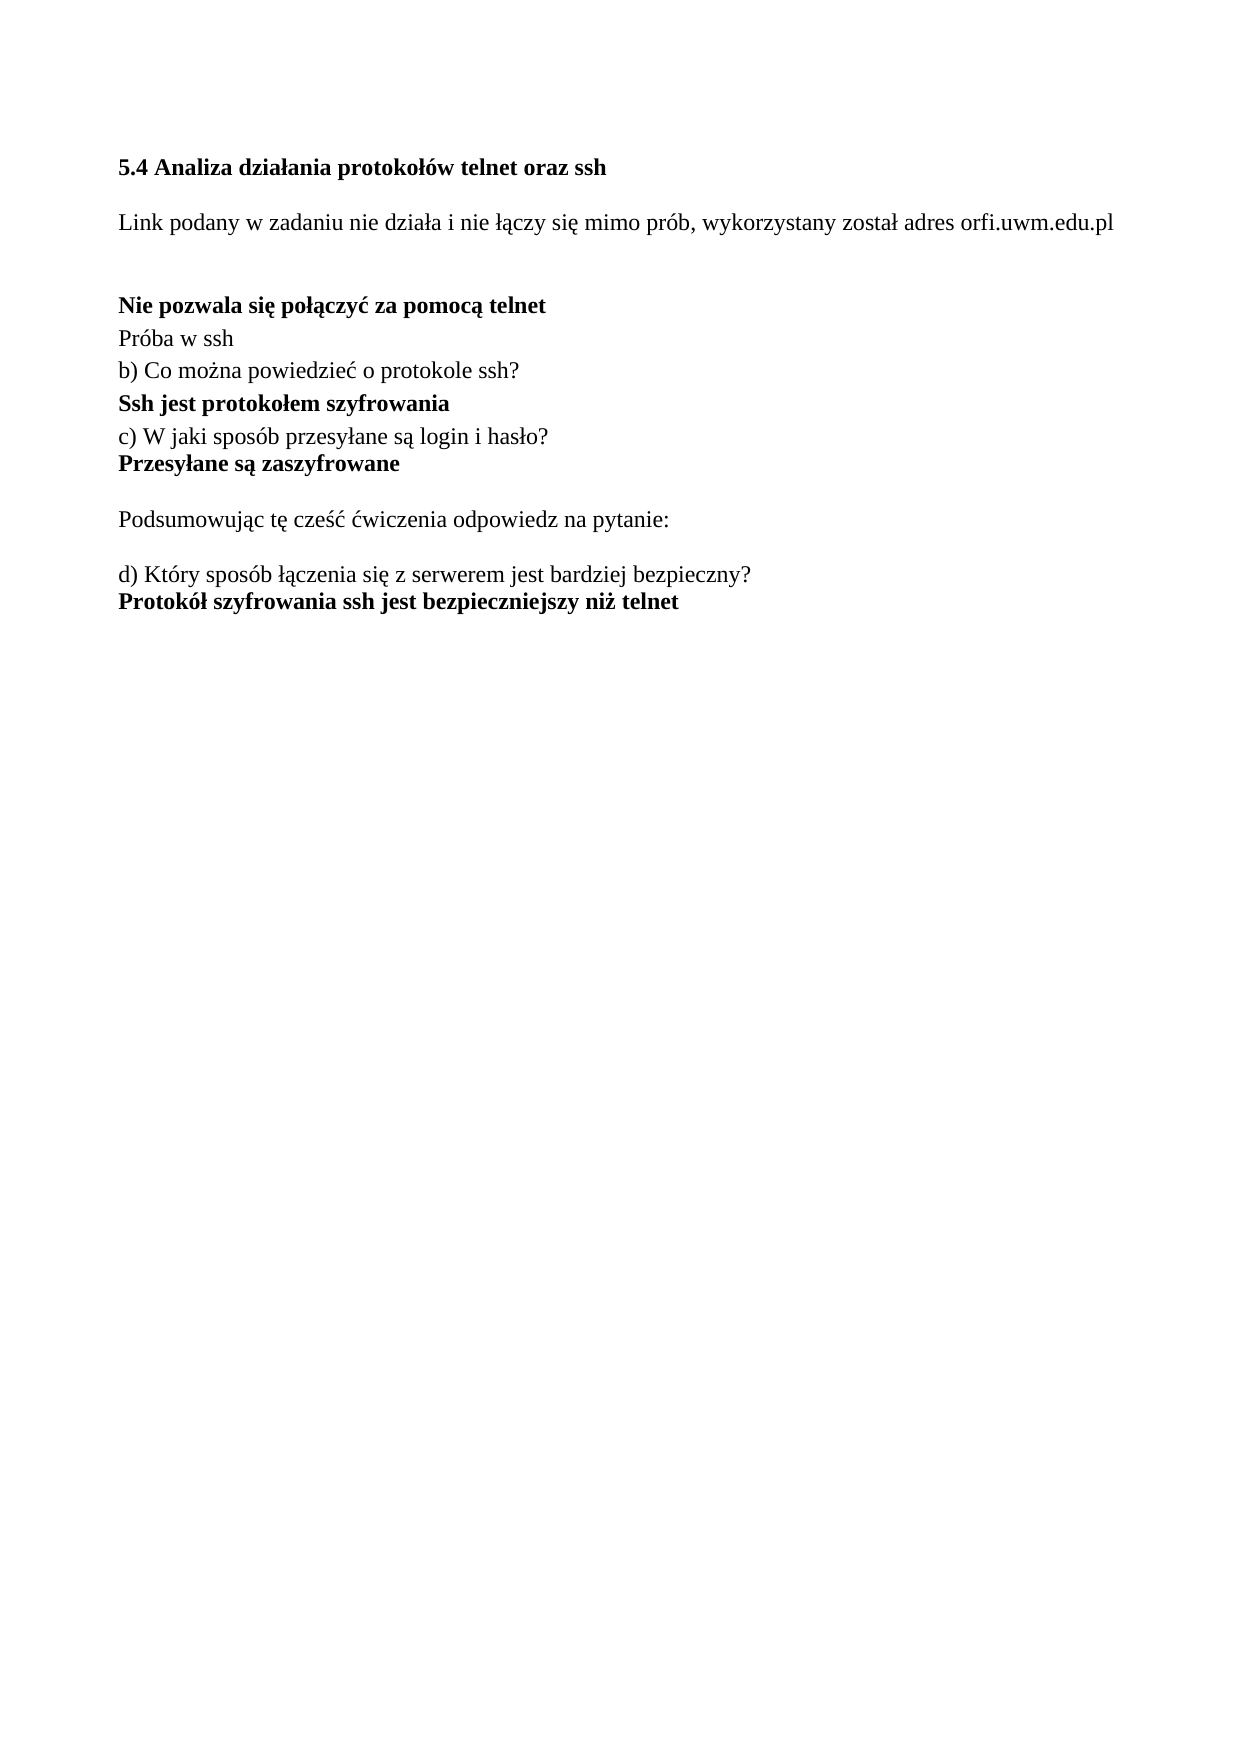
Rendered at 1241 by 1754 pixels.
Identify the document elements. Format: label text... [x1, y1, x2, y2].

text d) Który sposób łączenia się z serwerem jest bardziej bezpieczny? [118, 560, 1122, 587]
text Link podany w zadaniu nie działa i nie łączy się mimo prób, wykorzystany został adres orfi.uwm.edu.pl [118, 208, 1122, 236]
text Podsumowując tę cześć ćwiczenia odpowiedz na pytanie: [118, 504, 1122, 532]
text Ssh jest protokołem szyfrowania [118, 389, 1122, 417]
text b) Co można powiedzieć o protokole ssh? [118, 356, 1122, 384]
text c) W jaki sposób przesyłane są login i hasło? [118, 422, 1122, 449]
text Próba w ssh [118, 324, 1122, 351]
text Protokół szyfrowania ssh jest bezpieczniejszy niż telnet [118, 587, 1122, 615]
text Nie pozwala się połączyć za pomocą telnet [118, 291, 1122, 318]
text Przesyłane są zaszyfrowane [118, 449, 1122, 477]
text 5.4 Analiza działania protokołów telnet oraz ssh [118, 153, 1122, 181]
